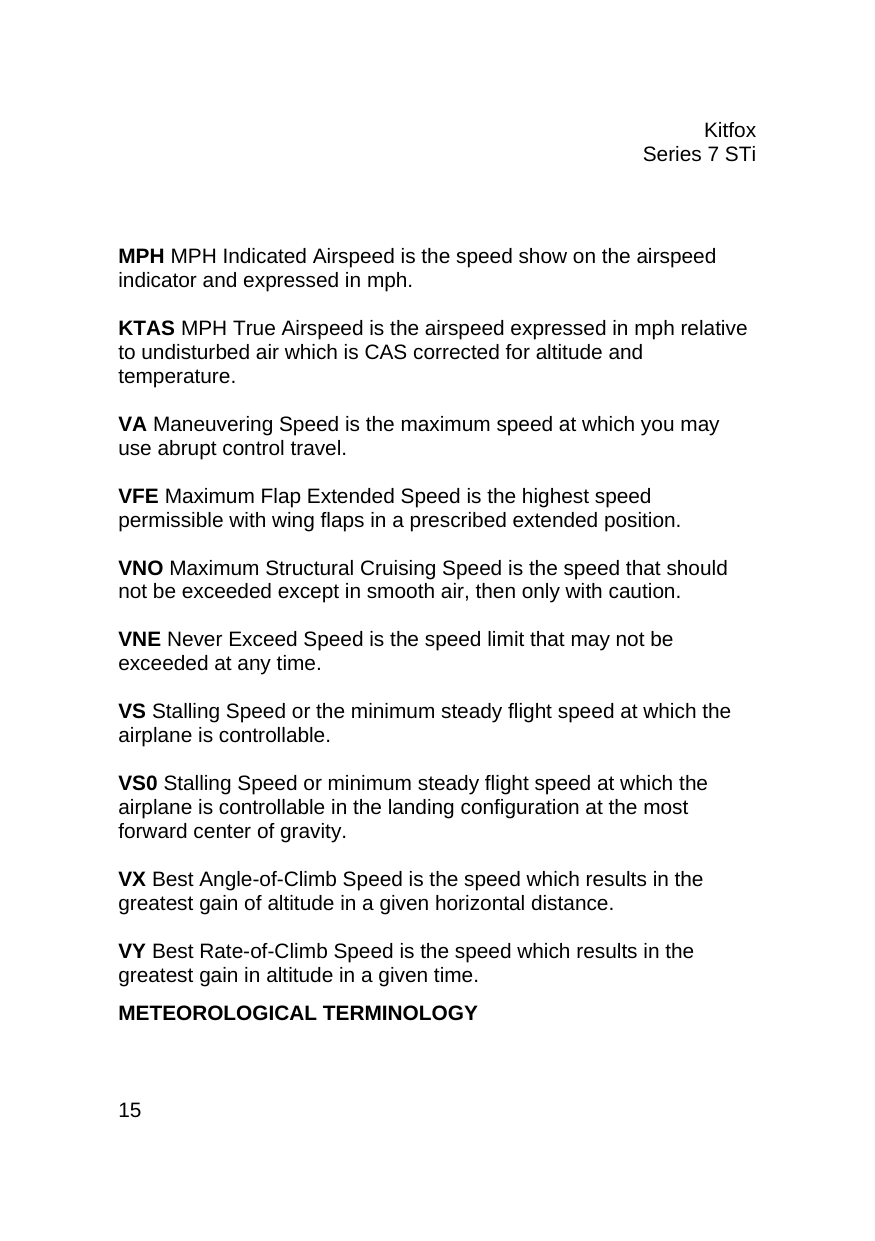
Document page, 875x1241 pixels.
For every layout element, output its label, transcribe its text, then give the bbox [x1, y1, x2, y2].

text VS Stalling Speed or the minimum steady flight speed at which the airplane is controllable. [118, 699, 756, 747]
text VX Best Angle-of-Climb Speed is the speed which results in the greatest gain of altitude in a given horizontal distance. [118, 867, 756, 915]
text VNE Never Exceed Speed is the speed limit that may not be exceeded at any time. [118, 627, 756, 675]
text VA Maneuvering Speed is the maximum speed at which you may use abrupt control travel. [118, 412, 756, 459]
text VS0 Stalling Speed or minimum steady flight speed at which the airplane is controllable in the landing configuration at the most forward center of gravity. [118, 771, 756, 843]
text VFE Maximum Flap Extended Speed is the highest speed permissible with wing flaps in a prescribed extended position. [118, 483, 756, 531]
text MPH MPH Indicated Airspeed is the speed show on the airspeed indicator and expressed in mph. [118, 244, 756, 292]
text KTAS MPH True Airspeed is the airspeed expressed in mph relative to undisturbed air which is CAS corrected for altitude and temperature. [118, 316, 756, 388]
text VY Best Rate-of-Climb Speed is the speed which results in the greatest gain in altitude in a given time. [118, 939, 756, 987]
text VNO Maximum Structural Cruising Speed is the speed that should not be exceeded except in smooth air, then only with caution. [118, 555, 756, 603]
subtitle METEOROLOGICAL TERMINOLOGY [118, 1001, 756, 1025]
